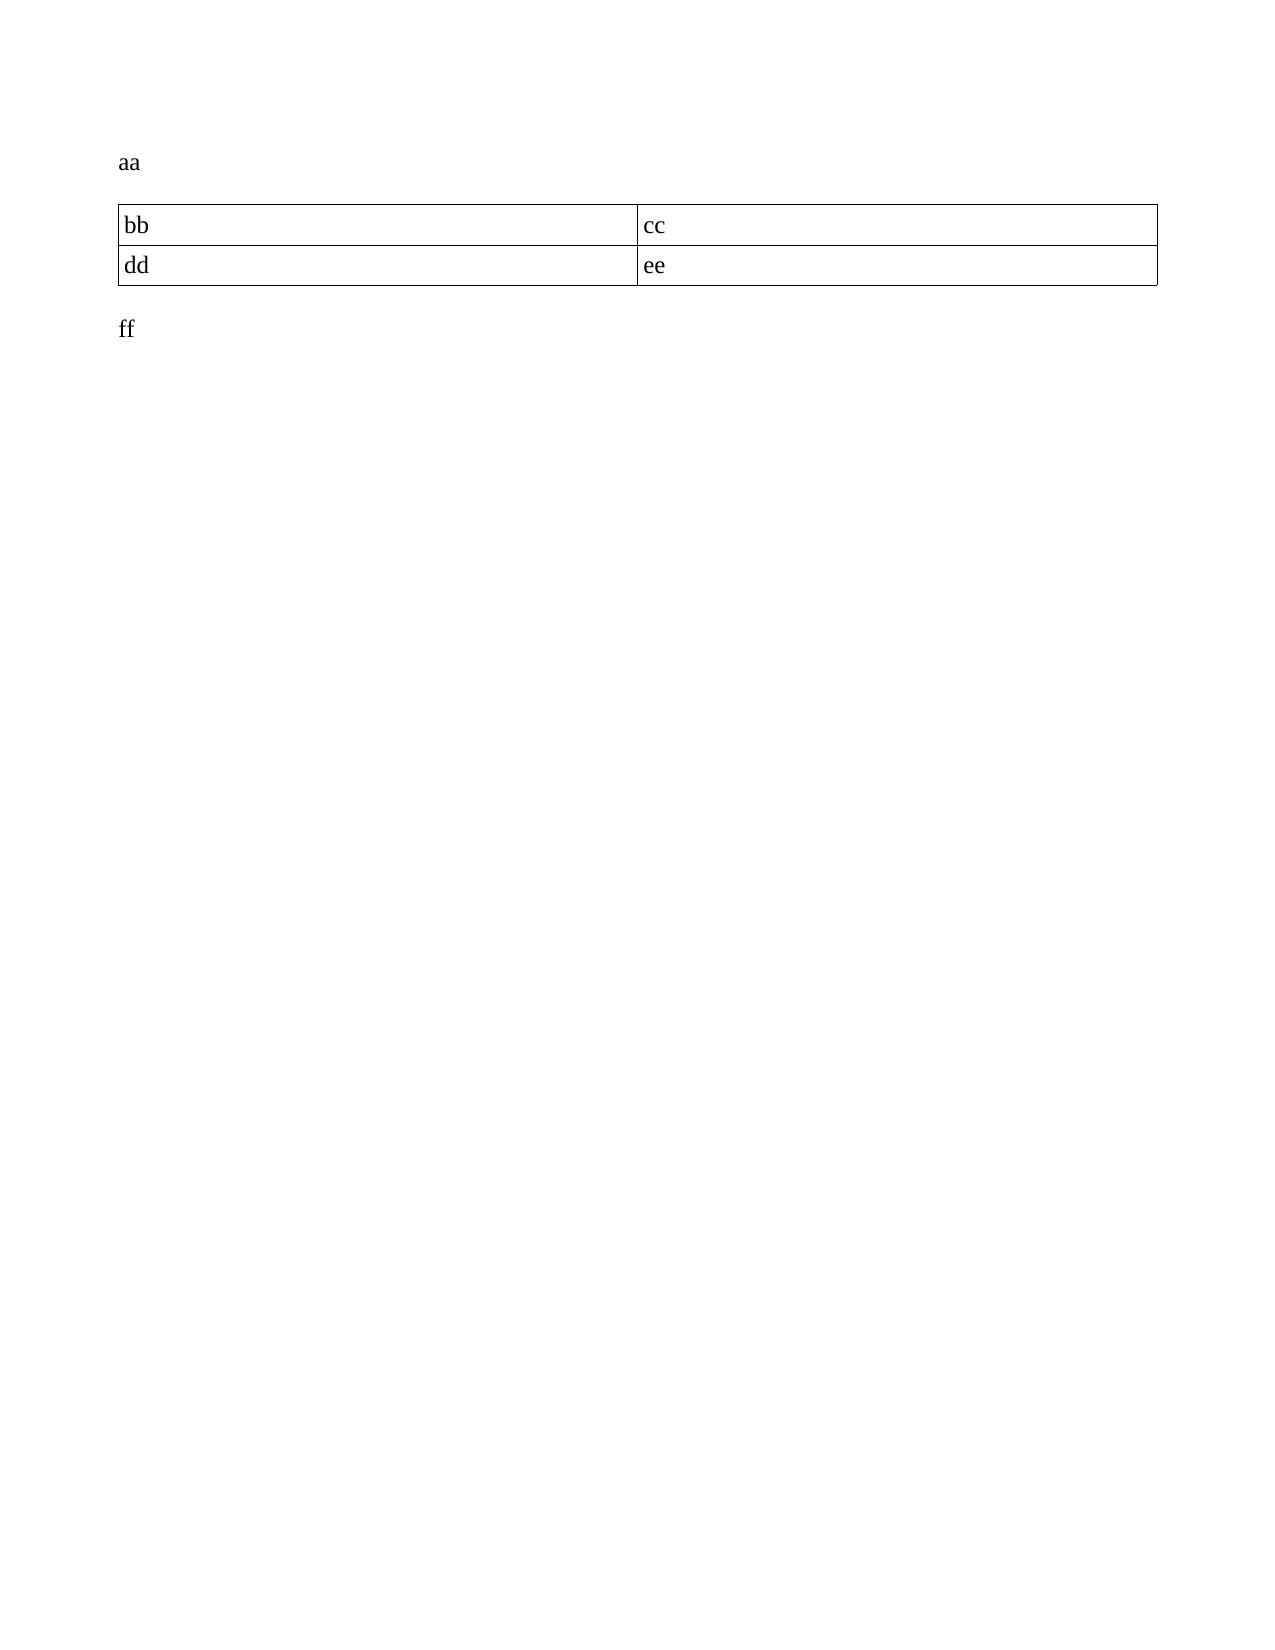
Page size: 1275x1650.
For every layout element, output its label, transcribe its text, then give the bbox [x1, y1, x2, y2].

table_cell dd [119, 246, 637, 285]
table_cell ee [638, 246, 1157, 285]
text aa [118, 147, 1157, 176]
table_header cc [638, 205, 1157, 245]
text ff [118, 314, 1157, 343]
table_header bb [119, 205, 637, 245]
